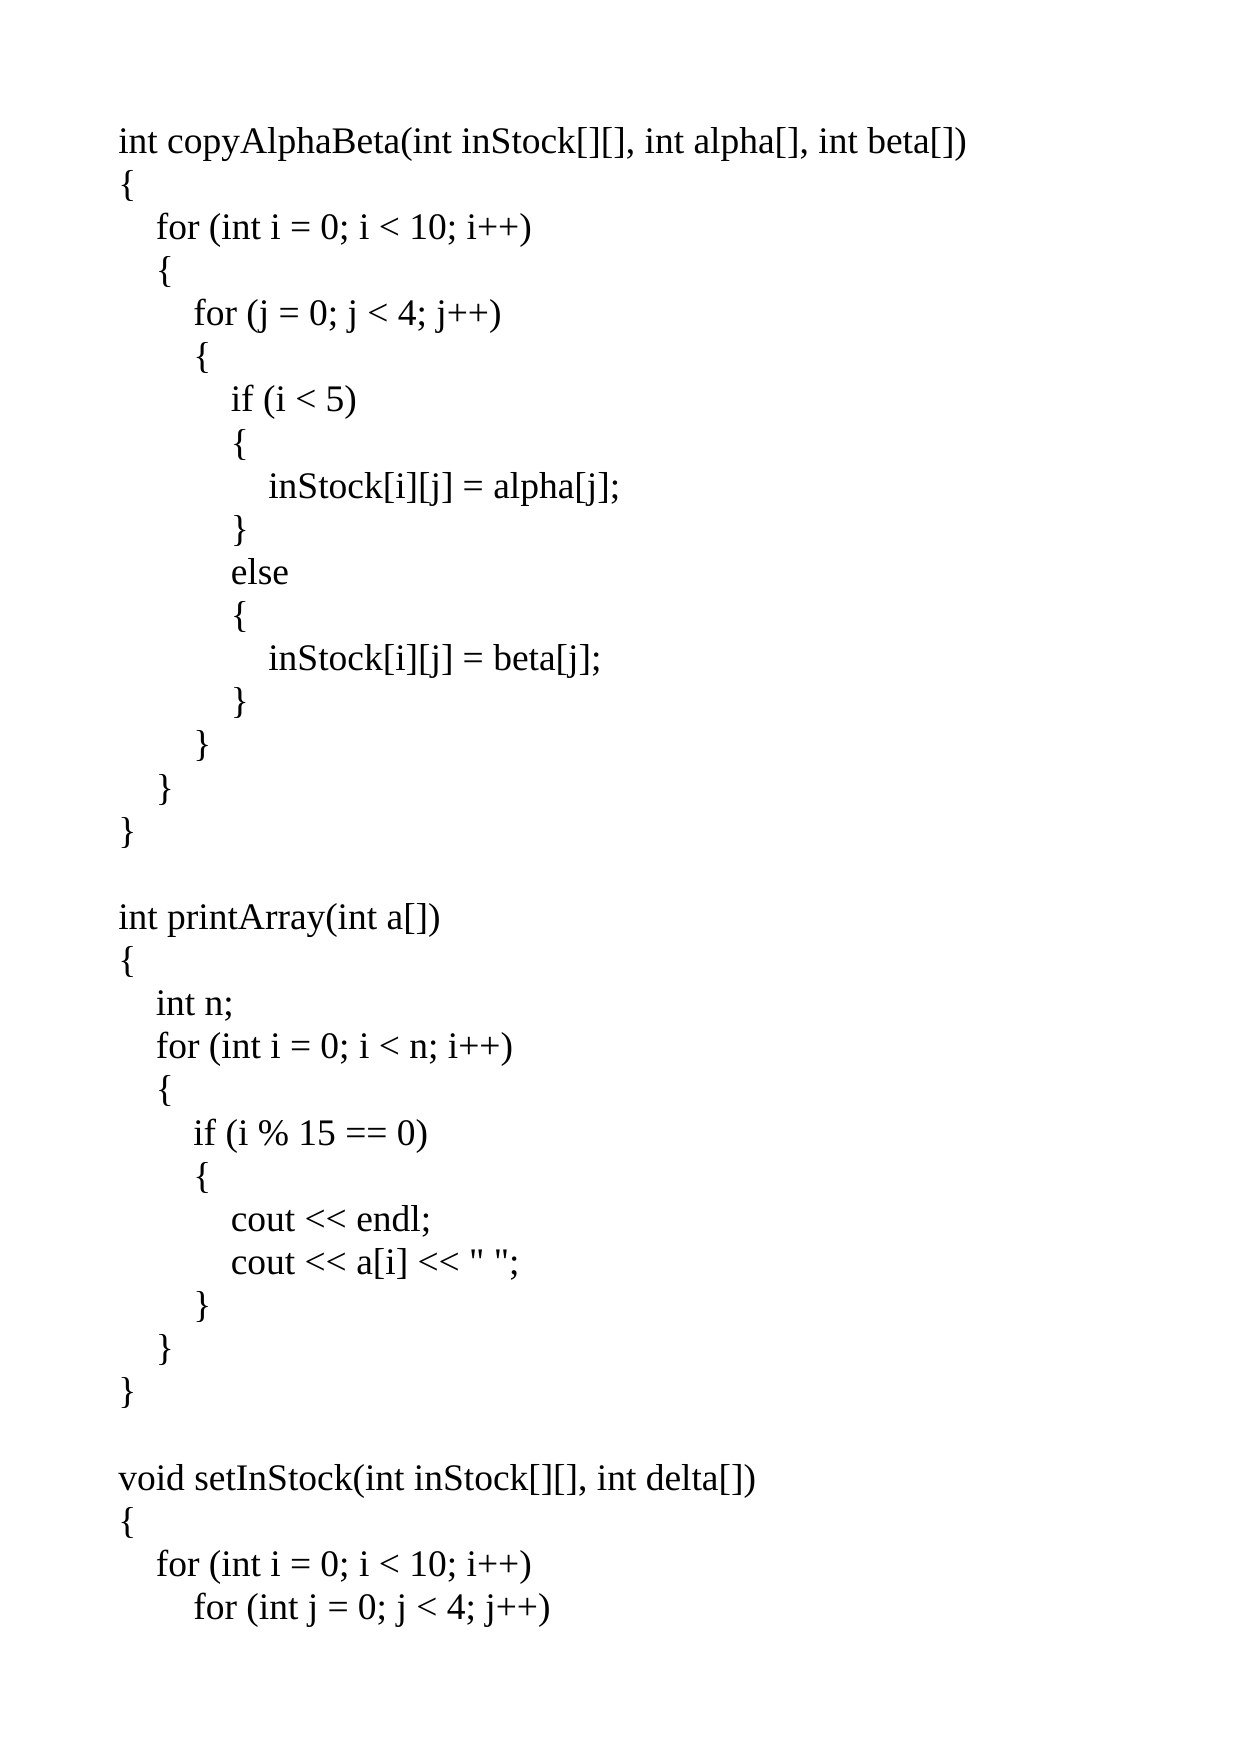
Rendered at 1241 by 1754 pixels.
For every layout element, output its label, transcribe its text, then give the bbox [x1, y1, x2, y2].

text { [118, 937, 1122, 981]
text void setInStock(int inStock[][], int delta[]) [118, 1455, 1122, 1498]
text if (i % 15 == 0) [118, 1110, 1122, 1153]
text } [118, 1282, 1122, 1326]
text for (int j = 0; j < 4; j++) [118, 1584, 1122, 1627]
text { [118, 334, 1122, 377]
text { [118, 1067, 1122, 1110]
text inStock[i][j] = alpha[j]; [118, 463, 1122, 506]
text cout << a[i] << " "; [118, 1239, 1122, 1282]
text for (int i = 0; i < 10; i++) [118, 1541, 1122, 1584]
text } [118, 1369, 1122, 1412]
text { [118, 161, 1122, 204]
text { [118, 247, 1122, 291]
text { [118, 592, 1122, 636]
text for (j = 0; j < 4; j++) [118, 291, 1122, 334]
text int printArray(int a[]) [118, 894, 1122, 937]
text } [118, 506, 1122, 549]
text } [118, 679, 1122, 722]
text } [118, 765, 1122, 808]
text int copyAlphaBeta(int inStock[][], int alpha[], int beta[]) [118, 118, 1122, 161]
text } [118, 1326, 1122, 1369]
text { [118, 1498, 1122, 1541]
text for (int i = 0; i < n; i++) [118, 1024, 1122, 1067]
text if (i < 5) [118, 377, 1122, 420]
text for (int i = 0; i < 10; i++) [118, 204, 1122, 247]
text { [118, 420, 1122, 463]
text { [118, 1153, 1122, 1196]
text else [118, 549, 1122, 592]
text int n; [118, 981, 1122, 1024]
text inStock[i][j] = beta[j]; [118, 636, 1122, 679]
text } [118, 722, 1122, 765]
text cout << endl; [118, 1196, 1122, 1239]
text } [118, 808, 1122, 851]
